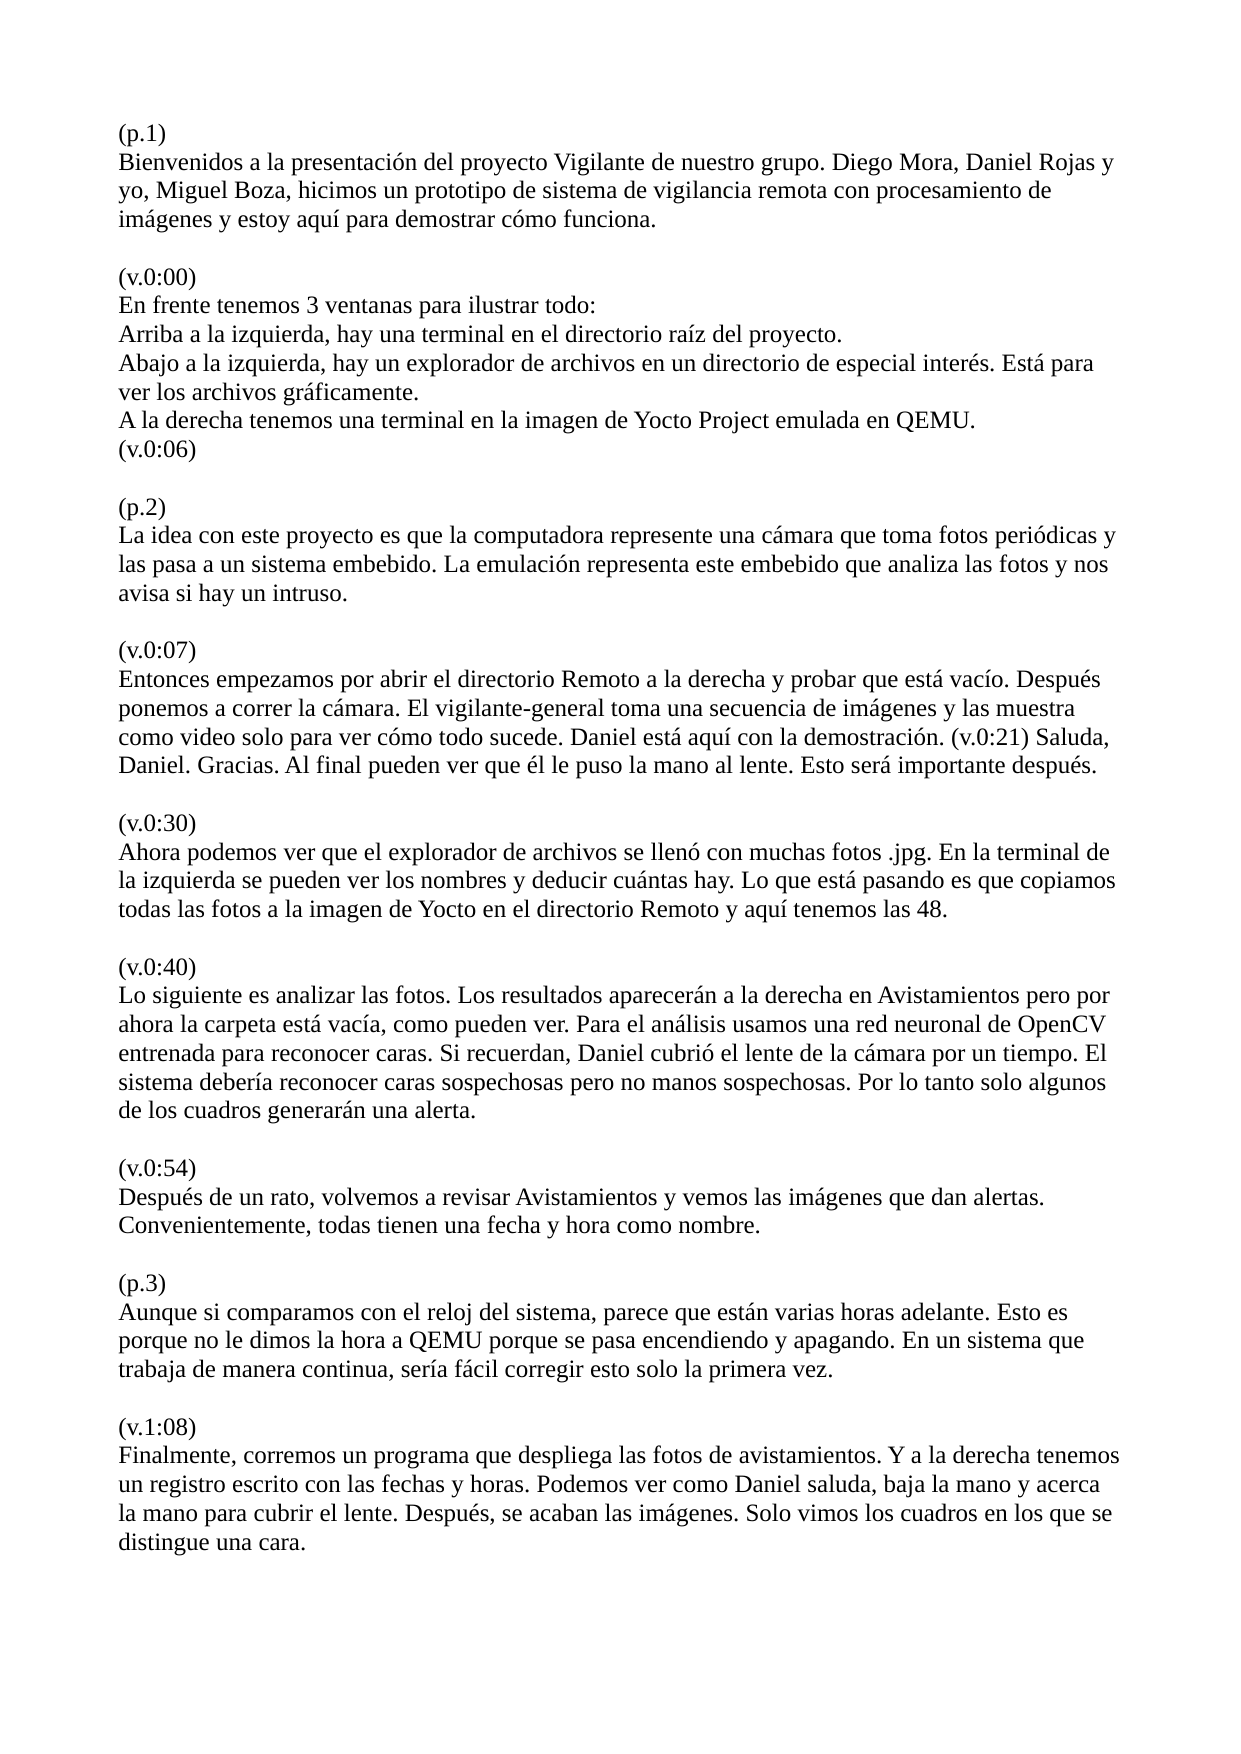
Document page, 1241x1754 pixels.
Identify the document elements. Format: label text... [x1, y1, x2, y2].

text Entonces empezamos por abrir el directorio Remoto a la derecha y probar que está vacío. Después ponemos a correr la cámara. El vigilante-general toma una secuencia de imágenes y las muestra como video solo para ver cómo todo sucede. Daniel está aquí con la demostración. (v.0:21) Saluda, Daniel. Gracias. Al final pueden ver que él le puso la mano al lente. Esto será importante después. [118, 664, 1122, 779]
text (v.0:00) [118, 262, 1122, 291]
text (p.3) [118, 1268, 1122, 1297]
text Abajo a la izquierda, hay un explorador de archivos en un directorio de especial interés. Está para ver los archivos gráficamente. [118, 348, 1122, 406]
text Después de un rato, volvemos a revisar Avistamientos y vemos las imágenes que dan alertas. Convenientemente, todas tienen una fecha y hora como nombre. [118, 1182, 1122, 1239]
text (v.0:30) [118, 808, 1122, 837]
text Arriba a la izquierda, hay una terminal en el directorio raíz del proyecto. [118, 319, 1122, 348]
text Ahora podemos ver que el explorador de archivos se llenó con muchas fotos .jpg. En la terminal de la izquierda se pueden ver los nombres y deducir cuántas hay. Lo que está pasando es que copiamos todas las fotos a la imagen de Yocto en el directorio Remoto y aquí tenemos las 48. [118, 837, 1122, 923]
text (p.2) [118, 492, 1122, 521]
text Finalmente, corremos un programa que despliega las fotos de avistamientos. Y a la derecha tenemos un registro escrito con las fechas y horas. Podemos ver como Daniel saluda, baja la mano y acerca la mano para cubrir el lente. Después, se acaban las imágenes. Solo vimos los cuadros en los que se distingue una cara. [118, 1441, 1122, 1556]
text En frente tenemos 3 ventanas para ilustrar todo: [118, 291, 1122, 319]
text (v.0:54) [118, 1153, 1122, 1182]
text Bienvenidos a la presentación del proyecto Vigilante de nuestro grupo. Diego Mora, Daniel Rojas y yo, Miguel Boza, hicimos un prototipo de sistema de vigilancia remota con procesamiento de imágenes y estoy aquí para demostrar cómo funciona. [118, 147, 1122, 233]
text Aunque si comparamos con el reloj del sistema, parece que están varias horas adelante. Esto es porque no le dimos la hora a QEMU porque se pasa encendiendo y apagando. En un sistema que trabaja de manera continua, sería fácil corregir esto solo la primera vez. [118, 1297, 1122, 1383]
text Lo siguiente es analizar las fotos. Los resultados aparecerán a la derecha en Avistamientos pero por ahora la carpeta está vacía, como pueden ver. Para el análisis usamos una red neuronal de OpenCV entrenada para reconocer caras. Si recuerdan, Daniel cubrió el lente de la cámara por un tiempo. El sistema debería reconocer caras sospechosas pero no manos sospechosas. Por lo tanto solo algunos de los cuadros generarán una alerta. [118, 981, 1122, 1124]
text (v.1:08) [118, 1412, 1122, 1441]
text (v.0:06) [118, 434, 1122, 463]
text La idea con este proyecto es que la computadora represente una cámara que toma fotos periódicas y las pasa a un sistema embebido. La emulación representa este embebido que analiza las fotos y nos avisa si hay un intruso. [118, 521, 1122, 607]
text (v.0:40) [118, 952, 1122, 981]
text (v.0:07) [118, 636, 1122, 664]
text (p.1) [118, 118, 1122, 147]
text A la derecha tenemos una terminal en la imagen de Yocto Project emulada en QEMU. [118, 406, 1122, 434]
